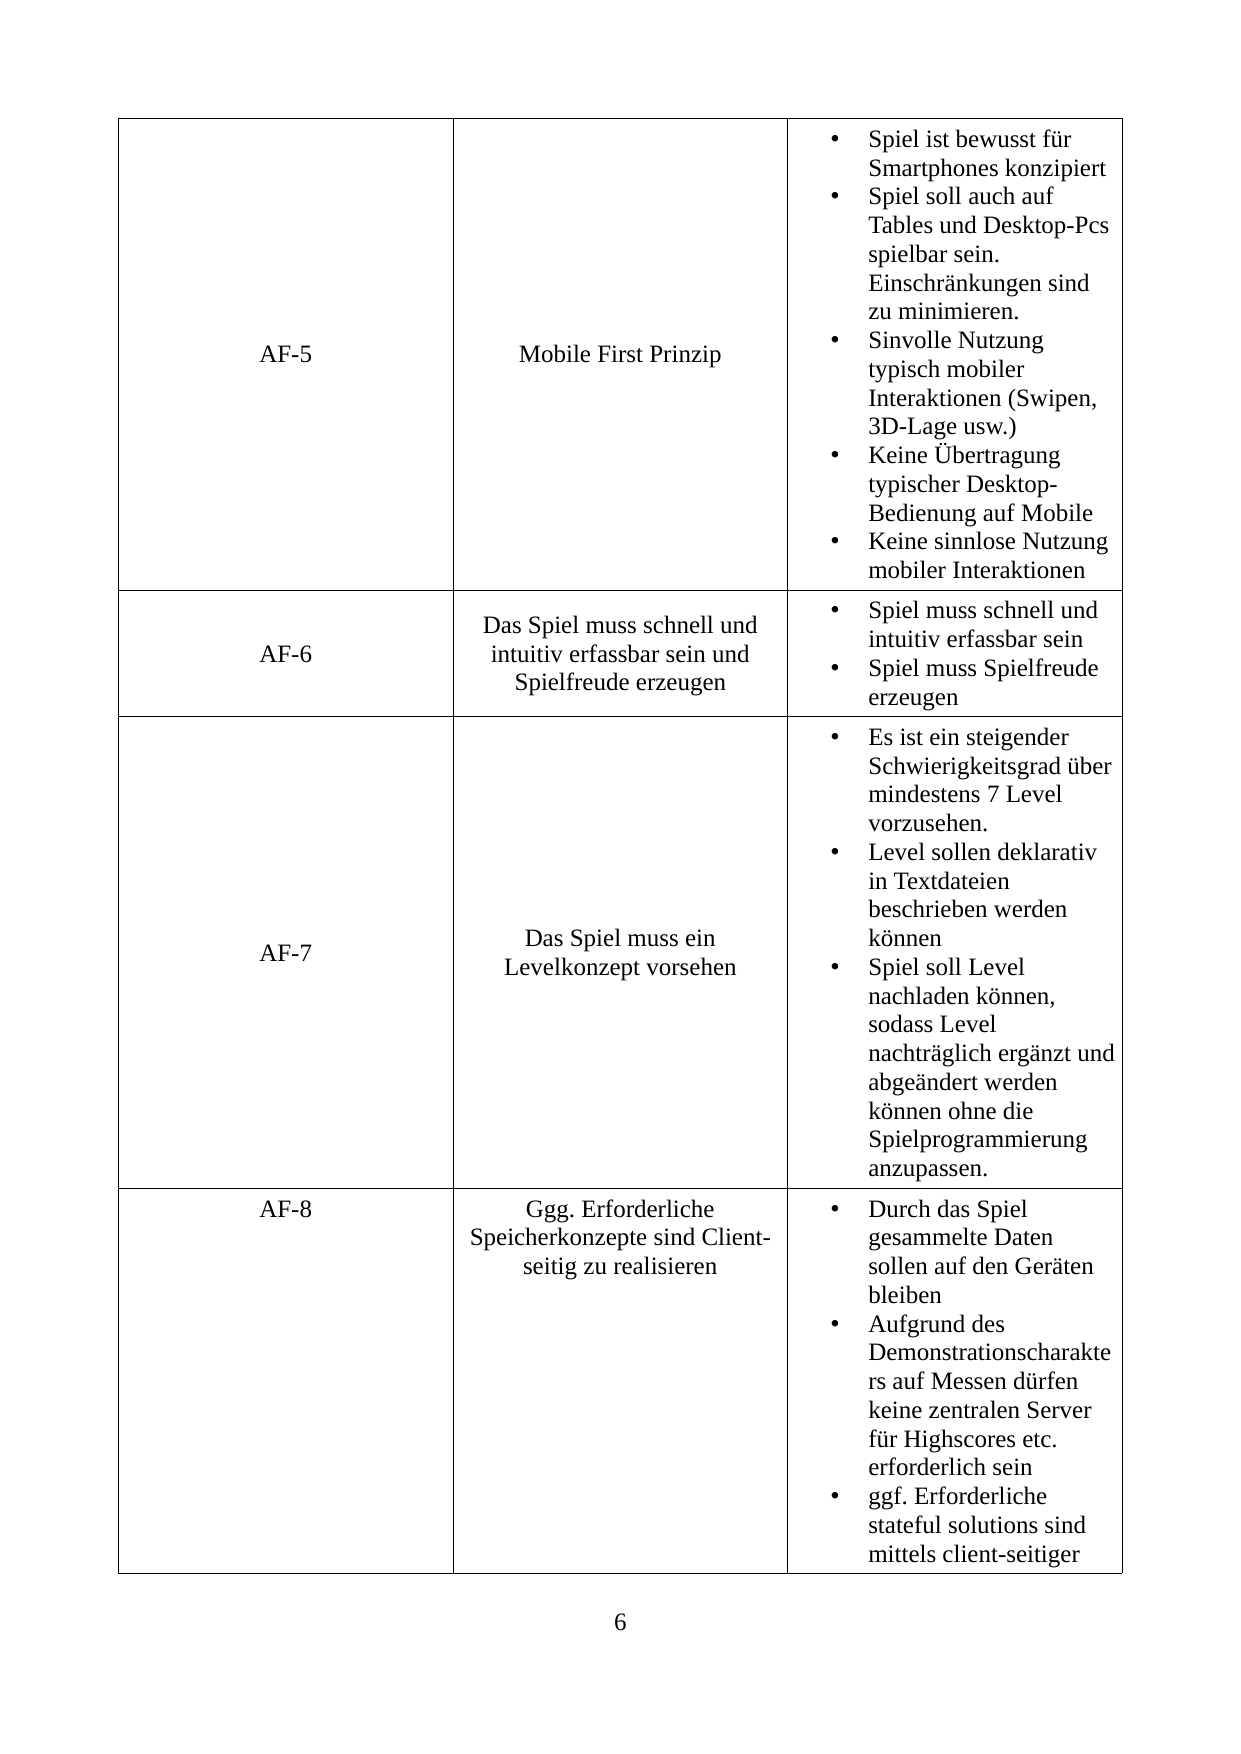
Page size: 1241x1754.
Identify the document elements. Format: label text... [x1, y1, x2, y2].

table_cell Das Spiel muss ein Levelkonzept vorsehen [454, 717, 787, 1188]
table_cell AF-7 [119, 717, 453, 1188]
table_cell Es ist ein steigender Schwierigkeitsgrad über mindestens 7 Level vorzusehen. Level sollen deklarativ in Textdateien beschrieben werden können Spiel soll Level nachladen können, sodass Level nachträglich ergänzt und abgeändert werden können ohne die Spielprogrammierung anzupassen. [788, 717, 1122, 1188]
table_cell AF-6 [119, 591, 453, 716]
table_cell Das Spiel muss schnell und intuitiv erfassbar sein und Spielfreude erzeugen [454, 591, 787, 716]
table_cell Spiel ist bewusst für Smartphones konzipiert Spiel soll auch auf Tables und Desktop-Pcs spielbar sein. Einschränkungen sind zu minimieren. Sinvolle Nutzung typisch mobiler Interaktionen (Swipen, 3D-Lage usw.) Keine Übertragung typischer Desktop-Bedienung auf Mobile Keine sinnlose Nutzung mobiler Interaktionen [788, 119, 1122, 590]
table_cell AF-8 [119, 1189, 453, 1573]
table_cell Durch das Spiel gesammelte Daten sollen auf den Geräten bleiben Aufgrund des Demonstrationscharakters auf Messen dürfen keine zentralen Server für Highscores etc. erforderlich sein ggf. Erforderliche stateful solutions sind mittels client-seitiger [788, 1189, 1122, 1573]
table_cell Mobile First Prinzip [454, 119, 787, 590]
table_cell Ggg. Erforderliche Speicherkonzepte sind Client-seitig zu realisieren [454, 1189, 787, 1573]
table_cell Spiel muss schnell und intuitiv erfassbar sein Spiel muss Spielfreude erzeugen [788, 591, 1122, 716]
table_cell AF-5 [119, 119, 453, 590]
